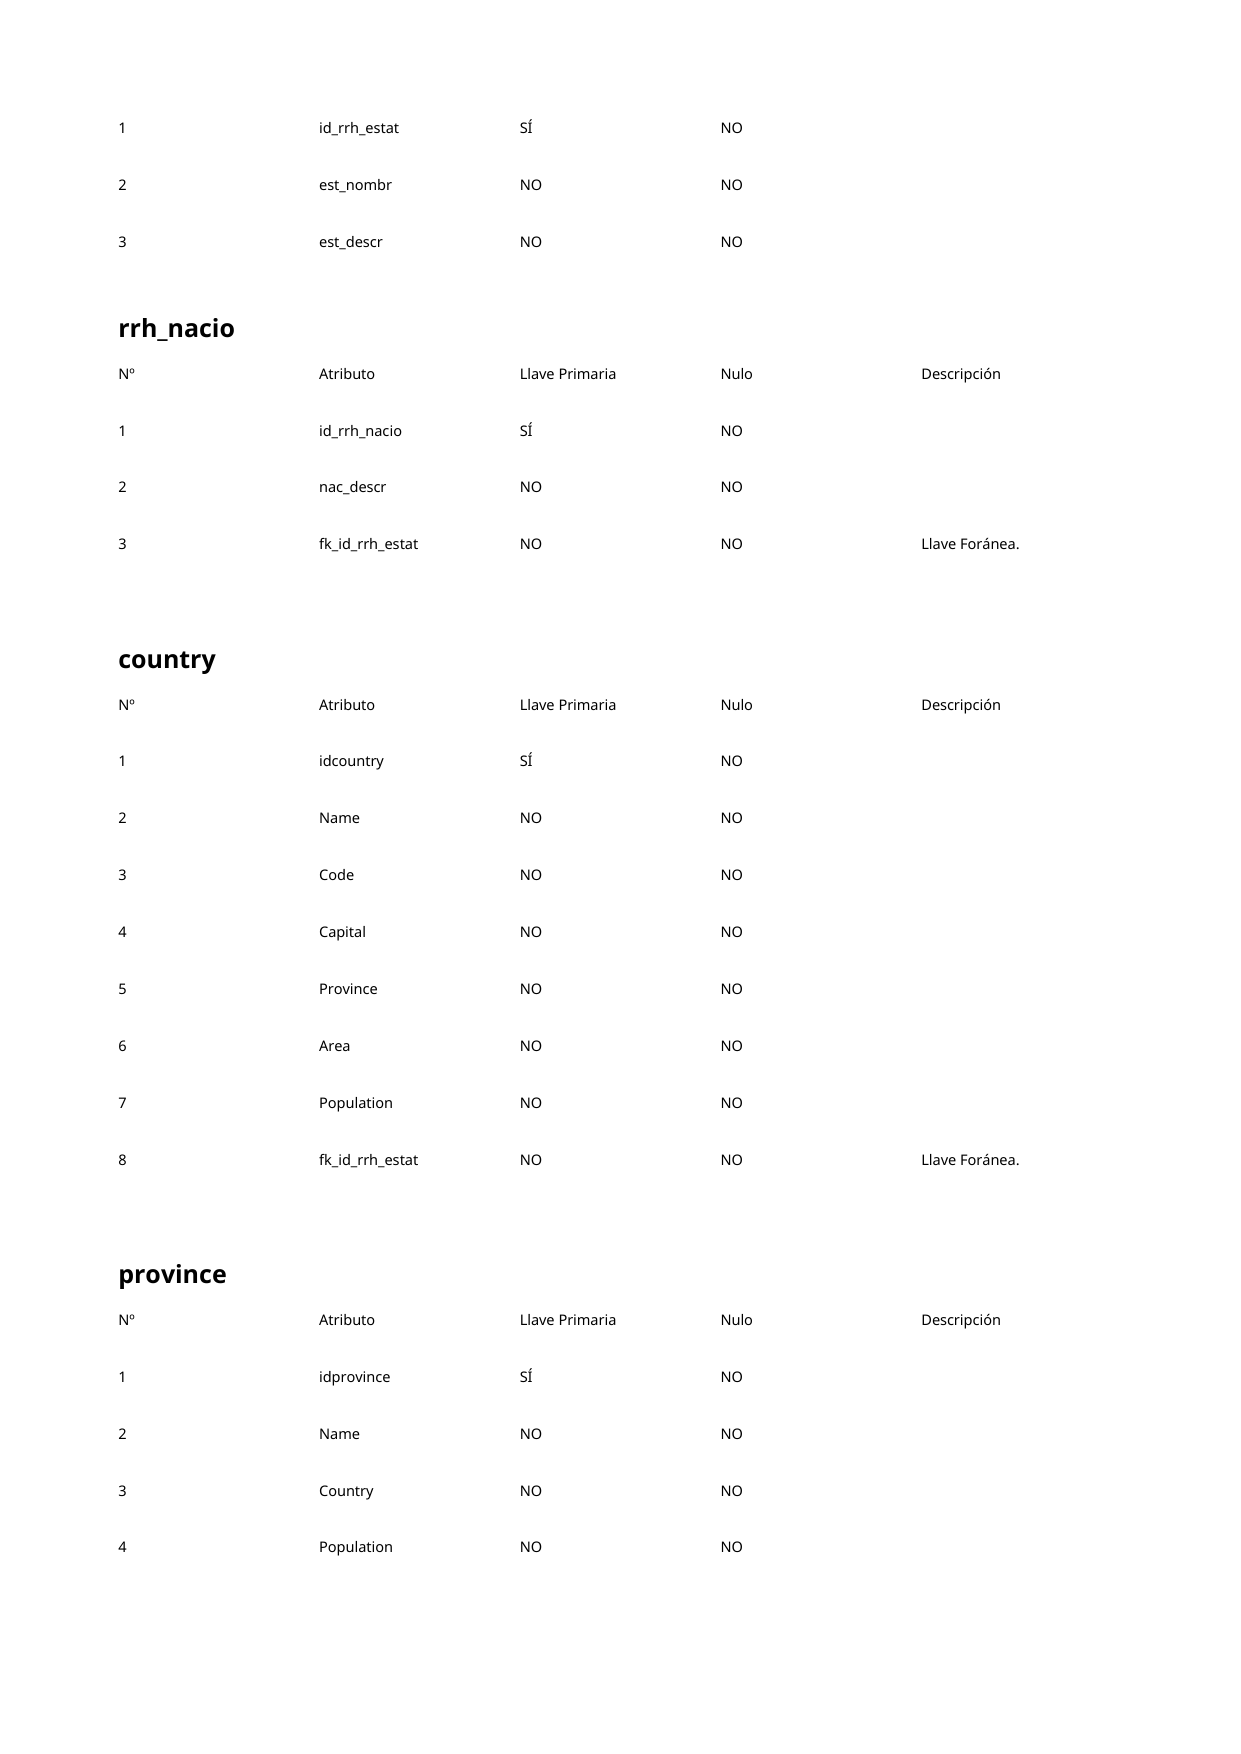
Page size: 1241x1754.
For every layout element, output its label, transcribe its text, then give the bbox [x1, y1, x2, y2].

table_cell NO [720, 1480, 921, 1537]
table_cell NO [520, 232, 720, 289]
table_cell fk_id_rrh_estat [319, 534, 519, 591]
table_cell idcountry [319, 751, 519, 808]
table_cell NO [520, 922, 720, 979]
table_header Nº [118, 364, 319, 420]
table_header Descripción [921, 364, 1122, 420]
table_header Nulo [720, 694, 921, 751]
table_cell 3 [118, 1480, 319, 1537]
table_cell [921, 232, 1122, 289]
table_cell Population [319, 1093, 519, 1149]
table_cell NO [520, 175, 720, 232]
table_cell [921, 1480, 1122, 1537]
table_cell 2 [118, 477, 319, 534]
table_header Llave Primaria [520, 694, 720, 751]
table_cell Name [319, 1424, 519, 1480]
table_cell 1 [118, 751, 319, 808]
table_cell 5 [118, 979, 319, 1036]
table_cell 2 [118, 175, 319, 232]
table_cell [921, 1036, 1122, 1092]
table_cell NO [720, 1036, 921, 1092]
text country [118, 642, 1122, 676]
table_cell Llave Foránea. [921, 534, 1122, 591]
table_cell [921, 865, 1122, 922]
table_cell NO [720, 1149, 921, 1206]
text province [118, 1257, 1122, 1291]
table_header Nº [118, 1310, 319, 1367]
table_cell Capital [319, 922, 519, 979]
table_cell SÍ [520, 1367, 720, 1423]
table_header Llave Primaria [520, 364, 720, 420]
table_cell 8 [118, 1149, 319, 1206]
table_header Atributo [319, 1310, 519, 1367]
table_cell NO [520, 808, 720, 865]
table_cell [921, 420, 1122, 477]
table_cell NO [520, 1149, 720, 1206]
table_cell NO [720, 979, 921, 1036]
table_cell NO [520, 1480, 720, 1537]
table_cell [921, 1367, 1122, 1423]
table_cell [921, 751, 1122, 808]
table_cell [921, 808, 1122, 865]
table_cell 7 [118, 1093, 319, 1149]
table_header Nulo [720, 364, 921, 420]
table_cell NO [520, 1424, 720, 1480]
table_cell Population [319, 1537, 519, 1594]
text rrh_nacio [118, 311, 1122, 345]
table_cell 3 [118, 232, 319, 289]
table_cell 2 [118, 808, 319, 865]
table_cell 3 [118, 865, 319, 922]
table_header Descripción [921, 694, 1122, 751]
table_cell est_nombr [319, 175, 519, 232]
table_cell Name [319, 808, 519, 865]
table_cell [921, 1537, 1122, 1594]
table_cell NO [520, 865, 720, 922]
table_cell id_rrh_estat [319, 118, 519, 175]
table_cell 4 [118, 922, 319, 979]
table_cell [921, 175, 1122, 232]
table_cell 2 [118, 1424, 319, 1480]
table_cell Country [319, 1480, 519, 1537]
table_cell NO [720, 534, 921, 591]
table_cell SÍ [520, 751, 720, 808]
table_cell id_rrh_nacio [319, 420, 519, 477]
table_header Atributo [319, 694, 519, 751]
table_cell NO [720, 751, 921, 808]
table_header Nulo [720, 1310, 921, 1367]
table_cell NO [720, 865, 921, 922]
table_cell NO [720, 808, 921, 865]
table_cell NO [520, 1093, 720, 1149]
table_cell NO [720, 1093, 921, 1149]
table_cell [921, 1424, 1122, 1480]
table_cell idprovince [319, 1367, 519, 1423]
table_cell Area [319, 1036, 519, 1092]
table_cell SÍ [520, 118, 720, 175]
table_cell 6 [118, 1036, 319, 1092]
table_cell NO [520, 1036, 720, 1092]
table_cell 1 [118, 420, 319, 477]
table_cell NO [720, 175, 921, 232]
table_cell 1 [118, 1367, 319, 1423]
table_cell NO [520, 1537, 720, 1594]
table_cell NO [720, 420, 921, 477]
table_cell 4 [118, 1537, 319, 1594]
table_cell Llave Foránea. [921, 1149, 1122, 1206]
table_cell Province [319, 979, 519, 1036]
table_cell fk_id_rrh_estat [319, 1149, 519, 1206]
table_cell SÍ [520, 420, 720, 477]
table_cell NO [720, 1424, 921, 1480]
table_header Atributo [319, 364, 519, 420]
table_header Nº [118, 694, 319, 751]
table_cell NO [520, 979, 720, 1036]
table_cell NO [720, 232, 921, 289]
table_cell [921, 477, 1122, 534]
table_cell NO [520, 477, 720, 534]
table_header Descripción [921, 1310, 1122, 1367]
table_cell Code [319, 865, 519, 922]
table_cell [921, 922, 1122, 979]
table_cell [921, 1093, 1122, 1149]
table_cell nac_descr [319, 477, 519, 534]
table_cell NO [720, 477, 921, 534]
table_cell NO [720, 922, 921, 979]
table_cell est_descr [319, 232, 519, 289]
table_cell 3 [118, 534, 319, 591]
table_cell NO [720, 118, 921, 175]
table_cell NO [520, 534, 720, 591]
table_cell NO [720, 1367, 921, 1423]
table_header Llave Primaria [520, 1310, 720, 1367]
table_cell NO [720, 1537, 921, 1594]
table_cell 1 [118, 118, 319, 175]
table_cell [921, 118, 1122, 175]
table_cell [921, 979, 1122, 1036]
